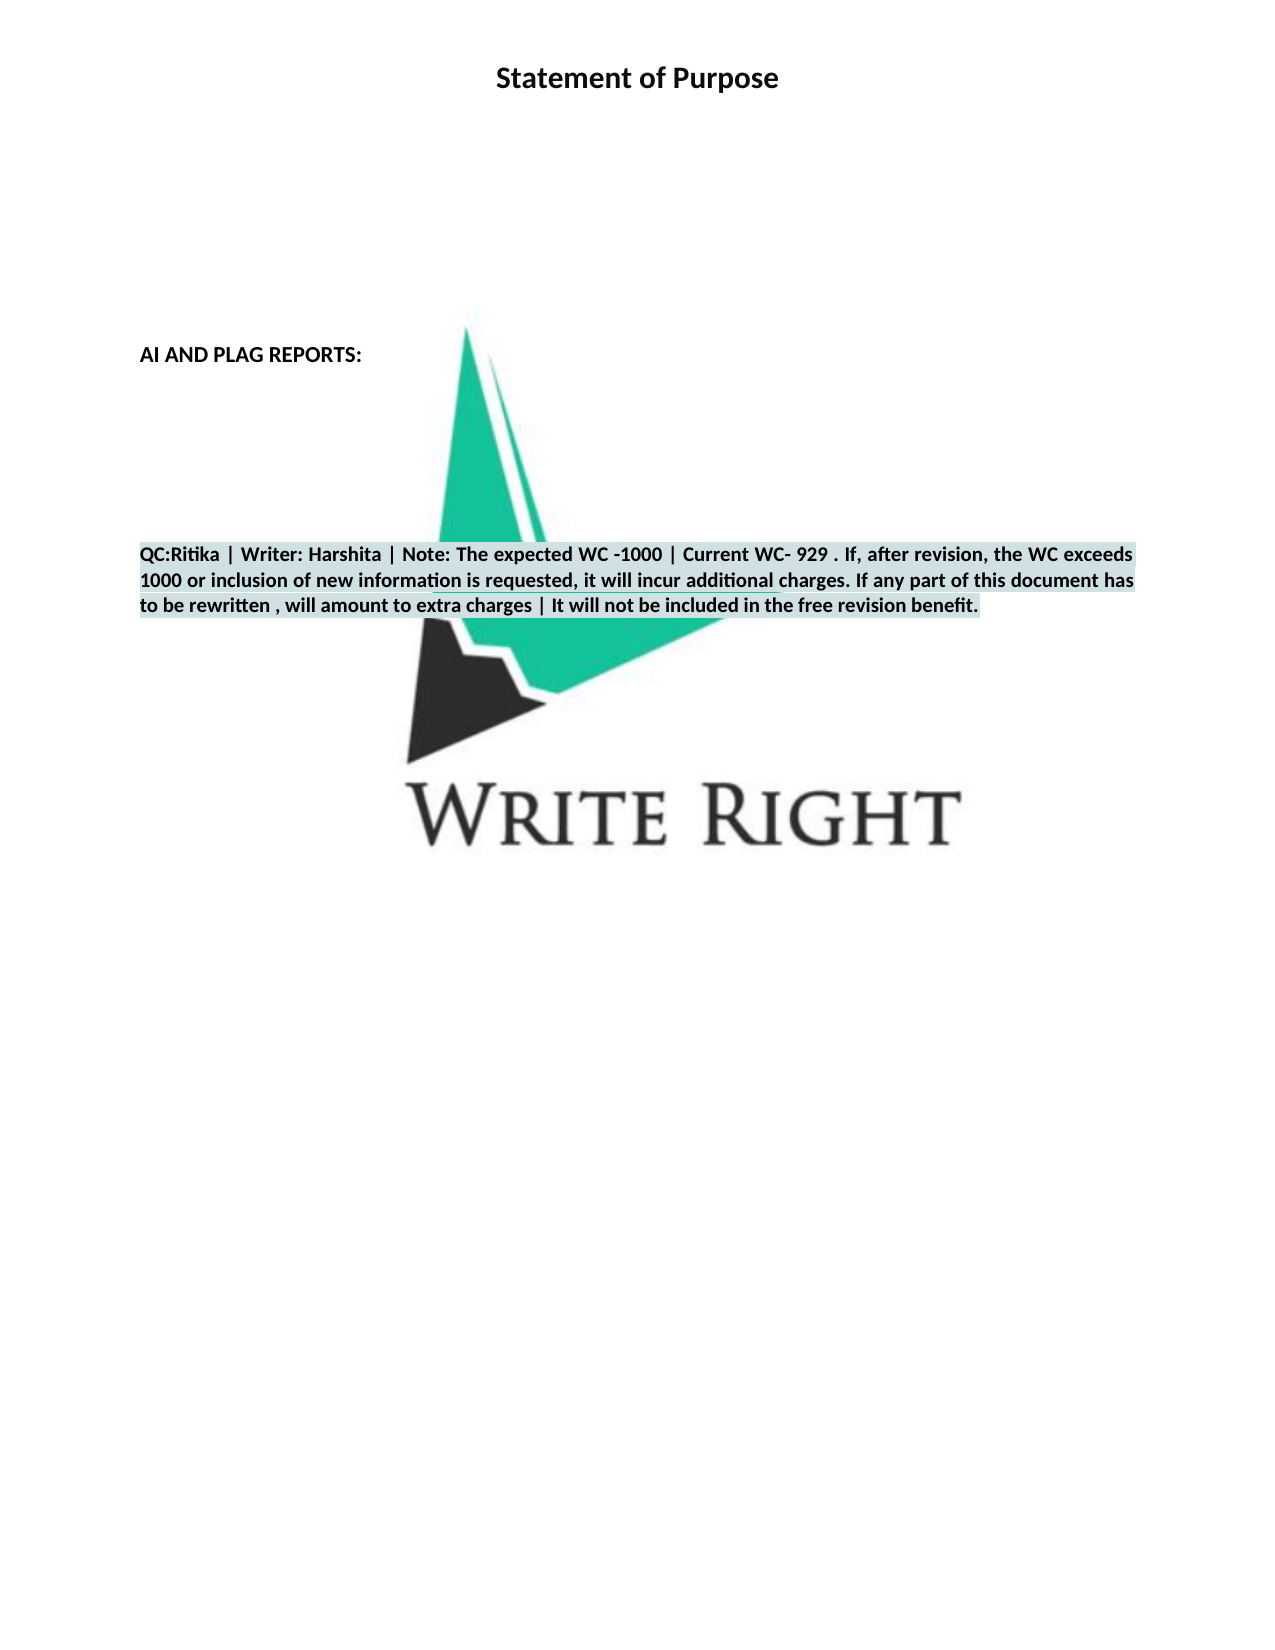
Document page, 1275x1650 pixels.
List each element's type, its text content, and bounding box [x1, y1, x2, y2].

picture [140, 233, 1136, 542]
text AI AND PLAG REPORTS: [139, 340, 1135, 368]
picture [140, 567, 1136, 940]
